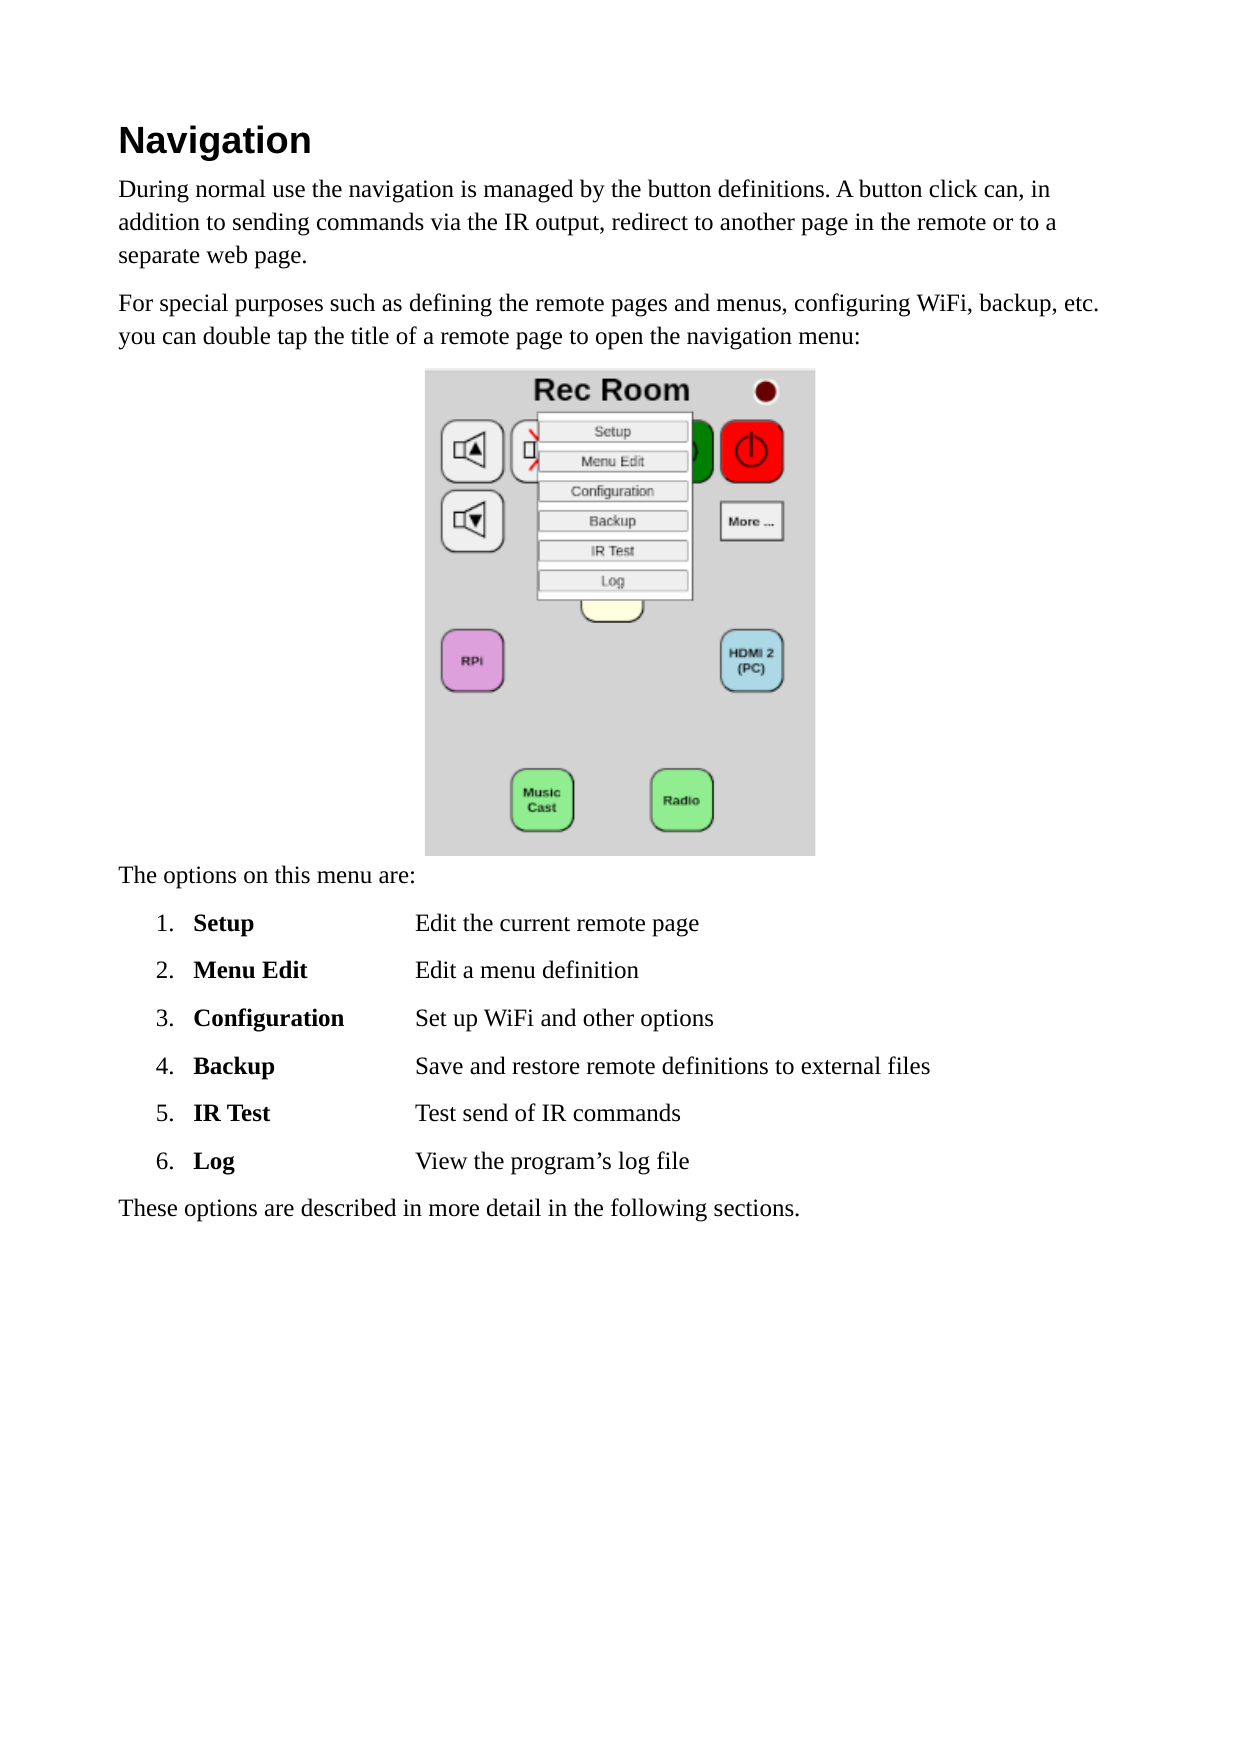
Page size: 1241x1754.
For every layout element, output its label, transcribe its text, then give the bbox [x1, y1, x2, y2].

text During normal use the navigation is managed by the button definitions. A button click can, in addition to sending commands via the IR output, redirect to another page in the remote or to a separate web page. [118, 174, 1122, 269]
text For special purposes such as defining the remote pages and menus, configuring WiFi, backup, etc. you can double tap the title of a remote page to open the navigation menu: [118, 288, 1122, 350]
list Backup Save and restore remote definitions to external files [156, 1051, 1122, 1079]
subtitle Navigation [118, 118, 1122, 162]
text The options on this menu are: [118, 368, 1122, 889]
list IR Test Test send of IR commands [156, 1098, 1122, 1127]
list Menu Edit Edit a menu definition [156, 956, 1122, 984]
list Configuration Set up WiFi and other options [156, 1003, 1122, 1032]
list Log View the program’s log file [156, 1146, 1122, 1175]
text These options are described in more detail in the following sections. [118, 1193, 1122, 1222]
list Setup Edit the current remote page [156, 908, 1122, 937]
picture [424, 368, 816, 856]
